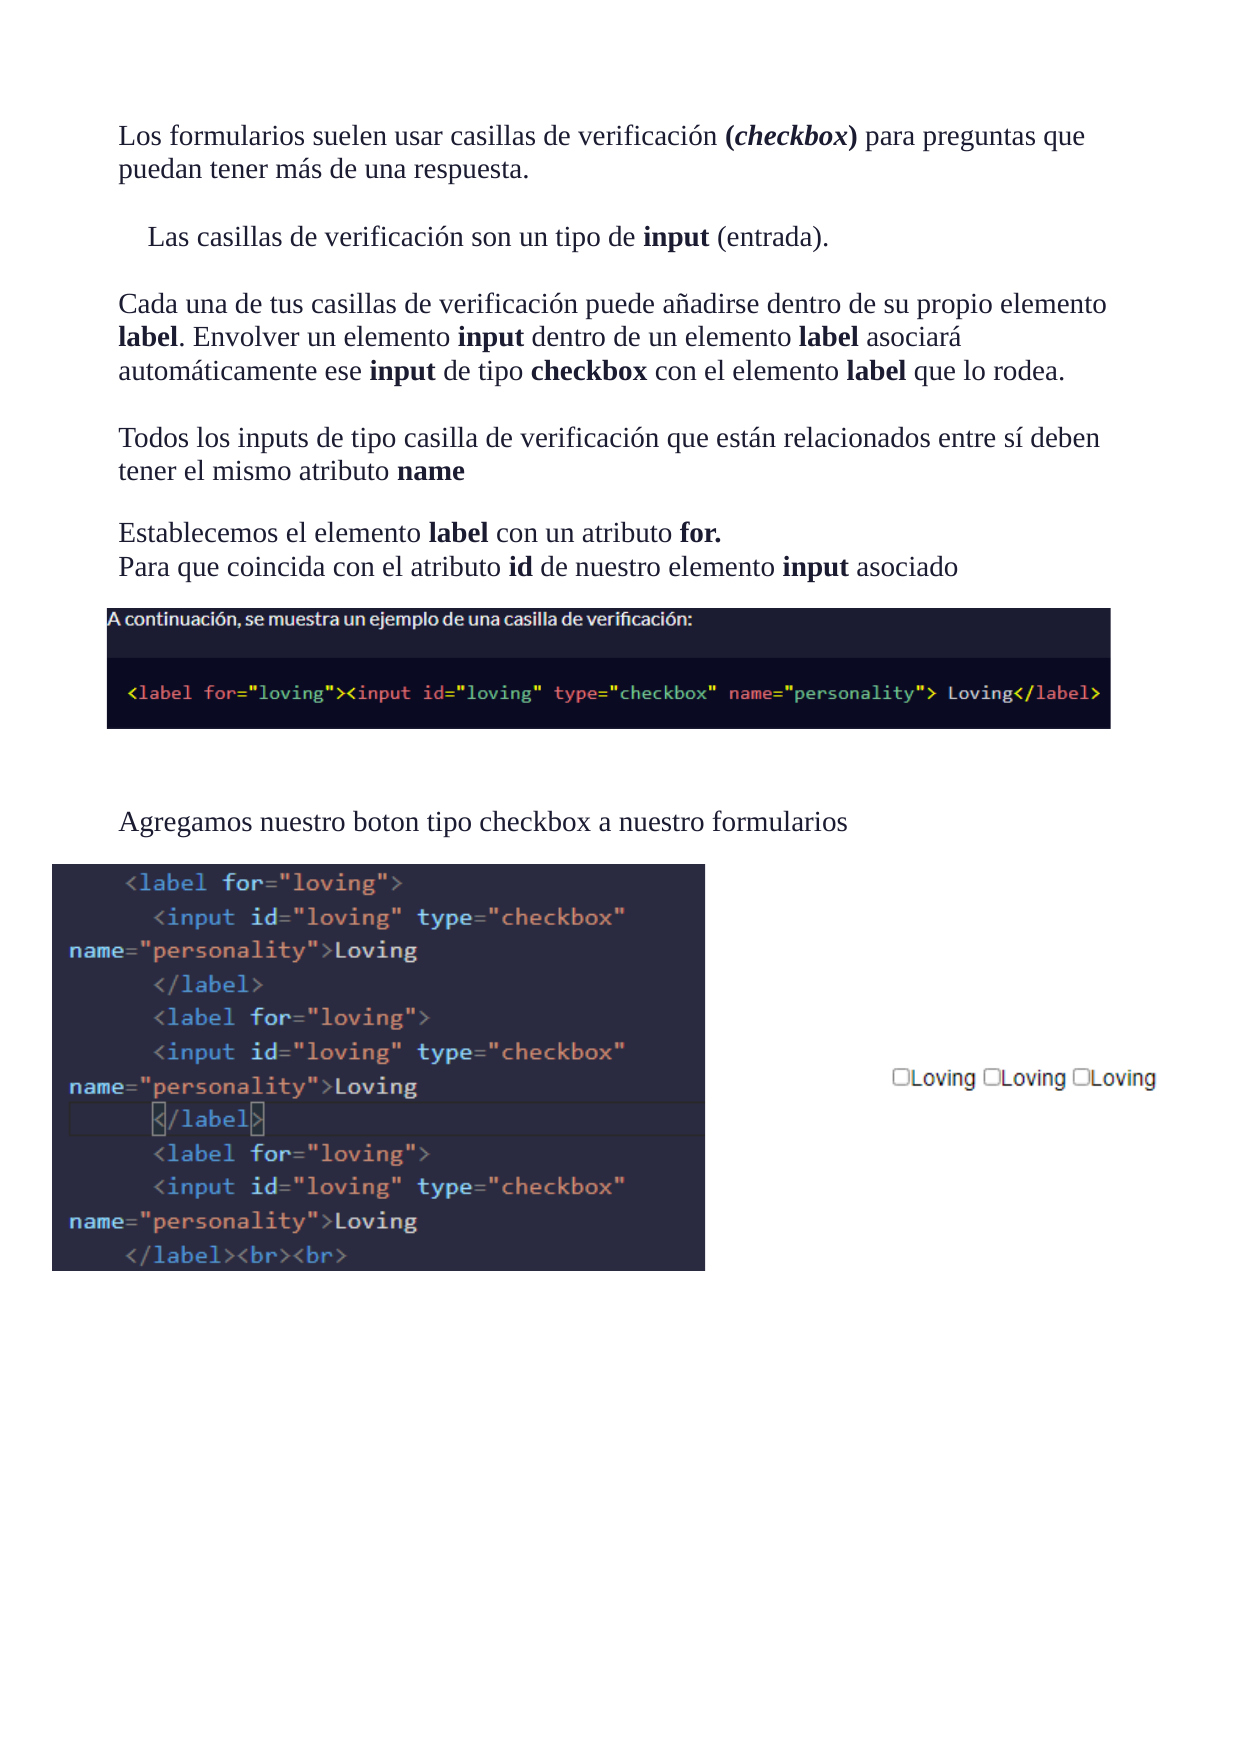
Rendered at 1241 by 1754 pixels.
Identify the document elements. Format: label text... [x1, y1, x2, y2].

picture [52, 864, 706, 1271]
text Establecemos el elemento label con un atributo for. [118, 515, 1122, 549]
text Todos los inputs de tipo casilla de verificación que están relacionados entre sí deben tener el mismo atributo name [118, 420, 1122, 487]
text Cada una de tus casillas de verificación puede añadirse dentro de su propio elemento label. Envolver un elemento input dentro de un elemento label asociará automáticamente ese input de tipo checkbox con el elemento label que lo rodea. [118, 286, 1122, 386]
picture [106, 608, 1111, 729]
text Los formularios suelen usar casillas de verificación (checkbox) para preguntas que puedan tener más de una respuesta. [118, 118, 1122, 185]
picture [882, 1051, 1194, 1110]
text Las casillas de verificación son un tipo de input (entrada). [118, 219, 1122, 252]
text Agregamos nuestro boton tipo checkbox a nuestro formularios [118, 804, 1122, 837]
text Para que coincida con el atributo id de nuestro elemento input asociado [118, 549, 1122, 582]
